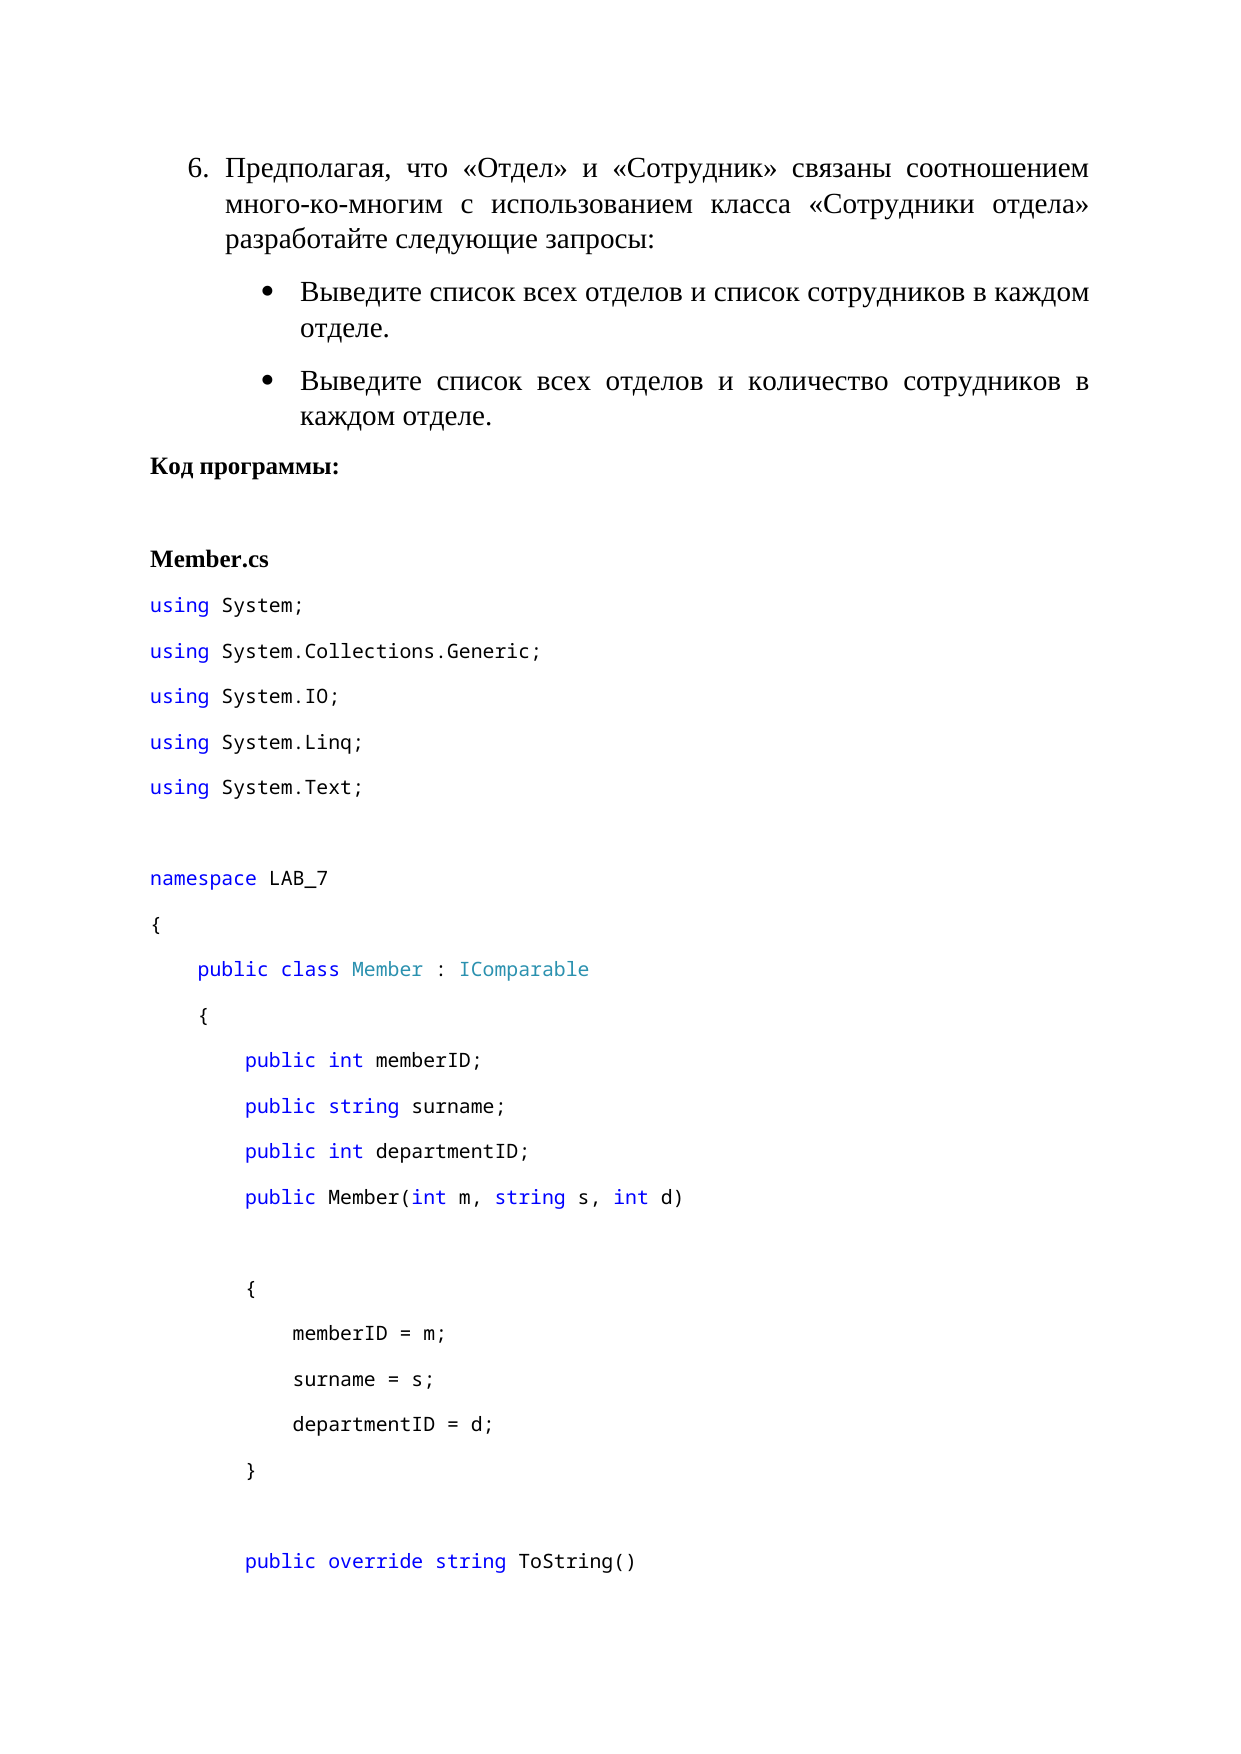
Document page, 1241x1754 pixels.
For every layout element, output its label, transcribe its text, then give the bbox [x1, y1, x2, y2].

text using System.IO; [150, 682, 1090, 709]
text surname = s; [150, 1365, 1090, 1392]
text public string surname; [150, 1092, 1090, 1119]
text memberID = m; [150, 1320, 1090, 1347]
text } [150, 1456, 1090, 1483]
text using System; [150, 591, 1090, 618]
text public int departmentID; [150, 1138, 1090, 1164]
text public int memberID; [150, 1047, 1090, 1073]
text using System.Collections.Generic; [150, 637, 1090, 664]
text Код программы: [150, 451, 1090, 480]
list Выведите список всех отделов и список сотрудников в каждом отделе. [262, 274, 1090, 344]
text namespace LAB_7 [150, 864, 1090, 891]
list Выведите список всех отделов и количество сотрудников в каждом отделе. [262, 363, 1090, 432]
text using System.Linq; [150, 728, 1090, 755]
text { [150, 910, 1090, 937]
text public Member(int m, string s, int d) [150, 1183, 1090, 1210]
text { [150, 1001, 1090, 1028]
list Предполагая, что «Отдел» и «Сотрудник» связаны соотношением много-ко-многим с использованием класса «Сотрудники отдела» разработайте следующие запросы: [187, 150, 1090, 255]
text { [150, 1274, 1090, 1301]
text departmentID = d; [150, 1411, 1090, 1438]
text Member.cs [150, 544, 1090, 573]
text public class Member : IComparable [150, 956, 1090, 982]
text using System.Text; [150, 773, 1090, 800]
text public override string ToString() [150, 1547, 1090, 1574]
